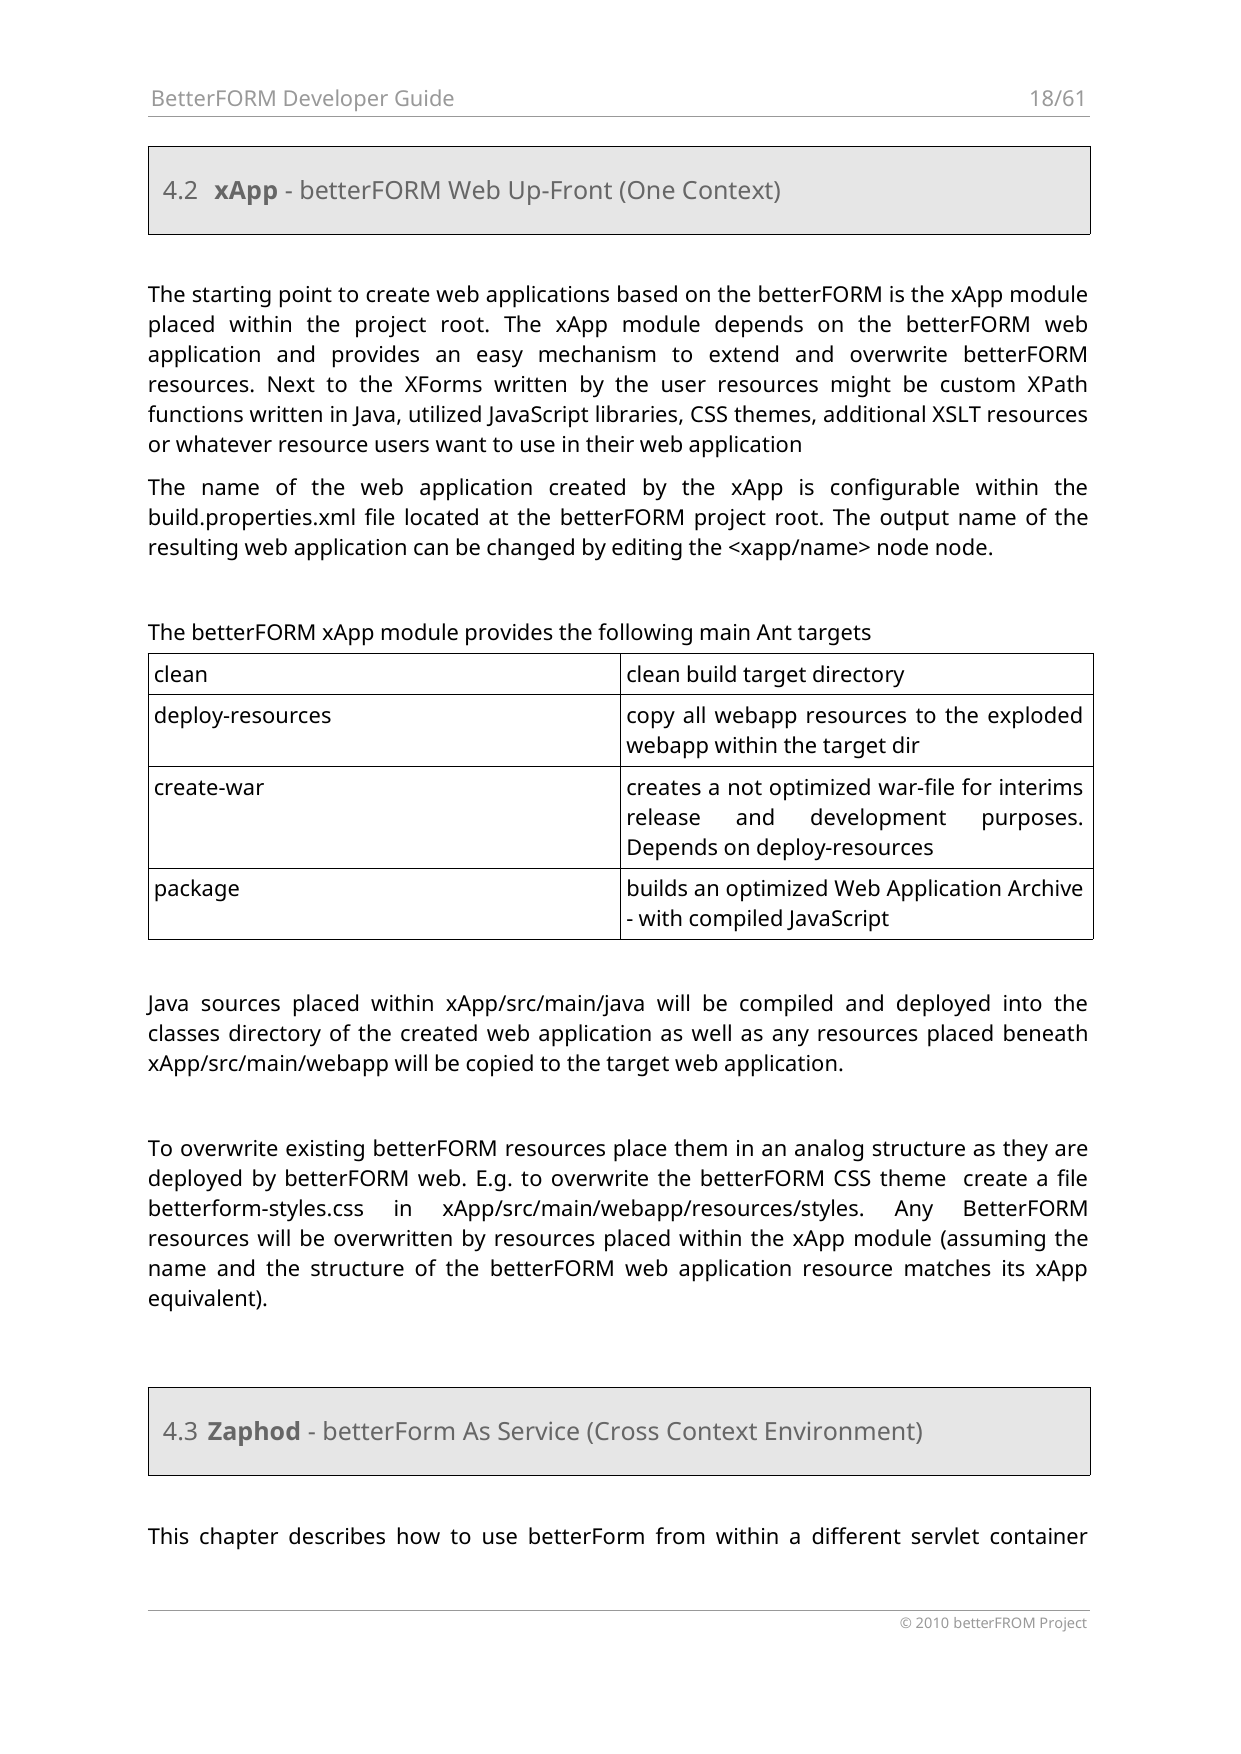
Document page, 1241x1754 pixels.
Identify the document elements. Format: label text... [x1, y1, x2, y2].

table_cell deploy-resources [149, 695, 620, 766]
table_cell copy all webapp resources to the exploded webapp within the target dir [621, 695, 1093, 766]
text Java sources placed within xApp/src/main/java will be compiled and deployed into the classes directory of the created web application as well as any resources placed beneath xApp/src/main/webapp will be copied to the target web application. [148, 988, 1090, 1078]
subtitle Zaphod - betterForm As Service (Cross Context Environment) [149, 1388, 1090, 1475]
text This chapter describes how to use betterForm from within a different servlet container [148, 1521, 1090, 1551]
text To overwrite existing betterFORM resources place them in an analog structure as they are deployed by betterFORM web. E.g. to overwrite the betterFORM CSS theme create a file betterform-styles.css in xApp/src/main/webapp/resources/styles. Any BetterFORM resources will be overwritten by resources placed within the xApp module (assuming the name and the structure of the betterFORM web application resource matches its xApp equivalent). [148, 1133, 1090, 1313]
table_header clean [149, 654, 620, 694]
table_cell creates a not optimized war-file for interims release and development purposes. Depends on deploy-resources [621, 767, 1093, 868]
text The starting point to create web applications based on the betterFORM is the xApp module placed within the project root. The xApp module depends on the betterFORM web application and provides an easy mechanism to extend and overwrite betterFORM resources. Next to the XForms written by the user resources might be custom XPath functions written in Java, utilized JavaScript libraries, CSS themes, additional XSLT resources or whatever resource users want to use in their web application [148, 279, 1090, 459]
text The name of the web application created by the xApp is configurable within the build.properties.xml file located at the betterFORM project root. The output name of the resulting web application can be changed by editing the <xapp/name> node node. [148, 472, 1090, 562]
text The betterFORM xApp module provides the following main Ant targets [148, 617, 1090, 647]
table_cell package [149, 869, 620, 939]
table_cell builds an optimized Web Application Archive - with compiled JavaScript [621, 869, 1093, 939]
table_header clean build target directory [621, 654, 1093, 694]
subtitle xApp - betterFORM Web Up-Front (One Context) [149, 147, 1090, 234]
table_cell create-war [149, 767, 620, 868]
